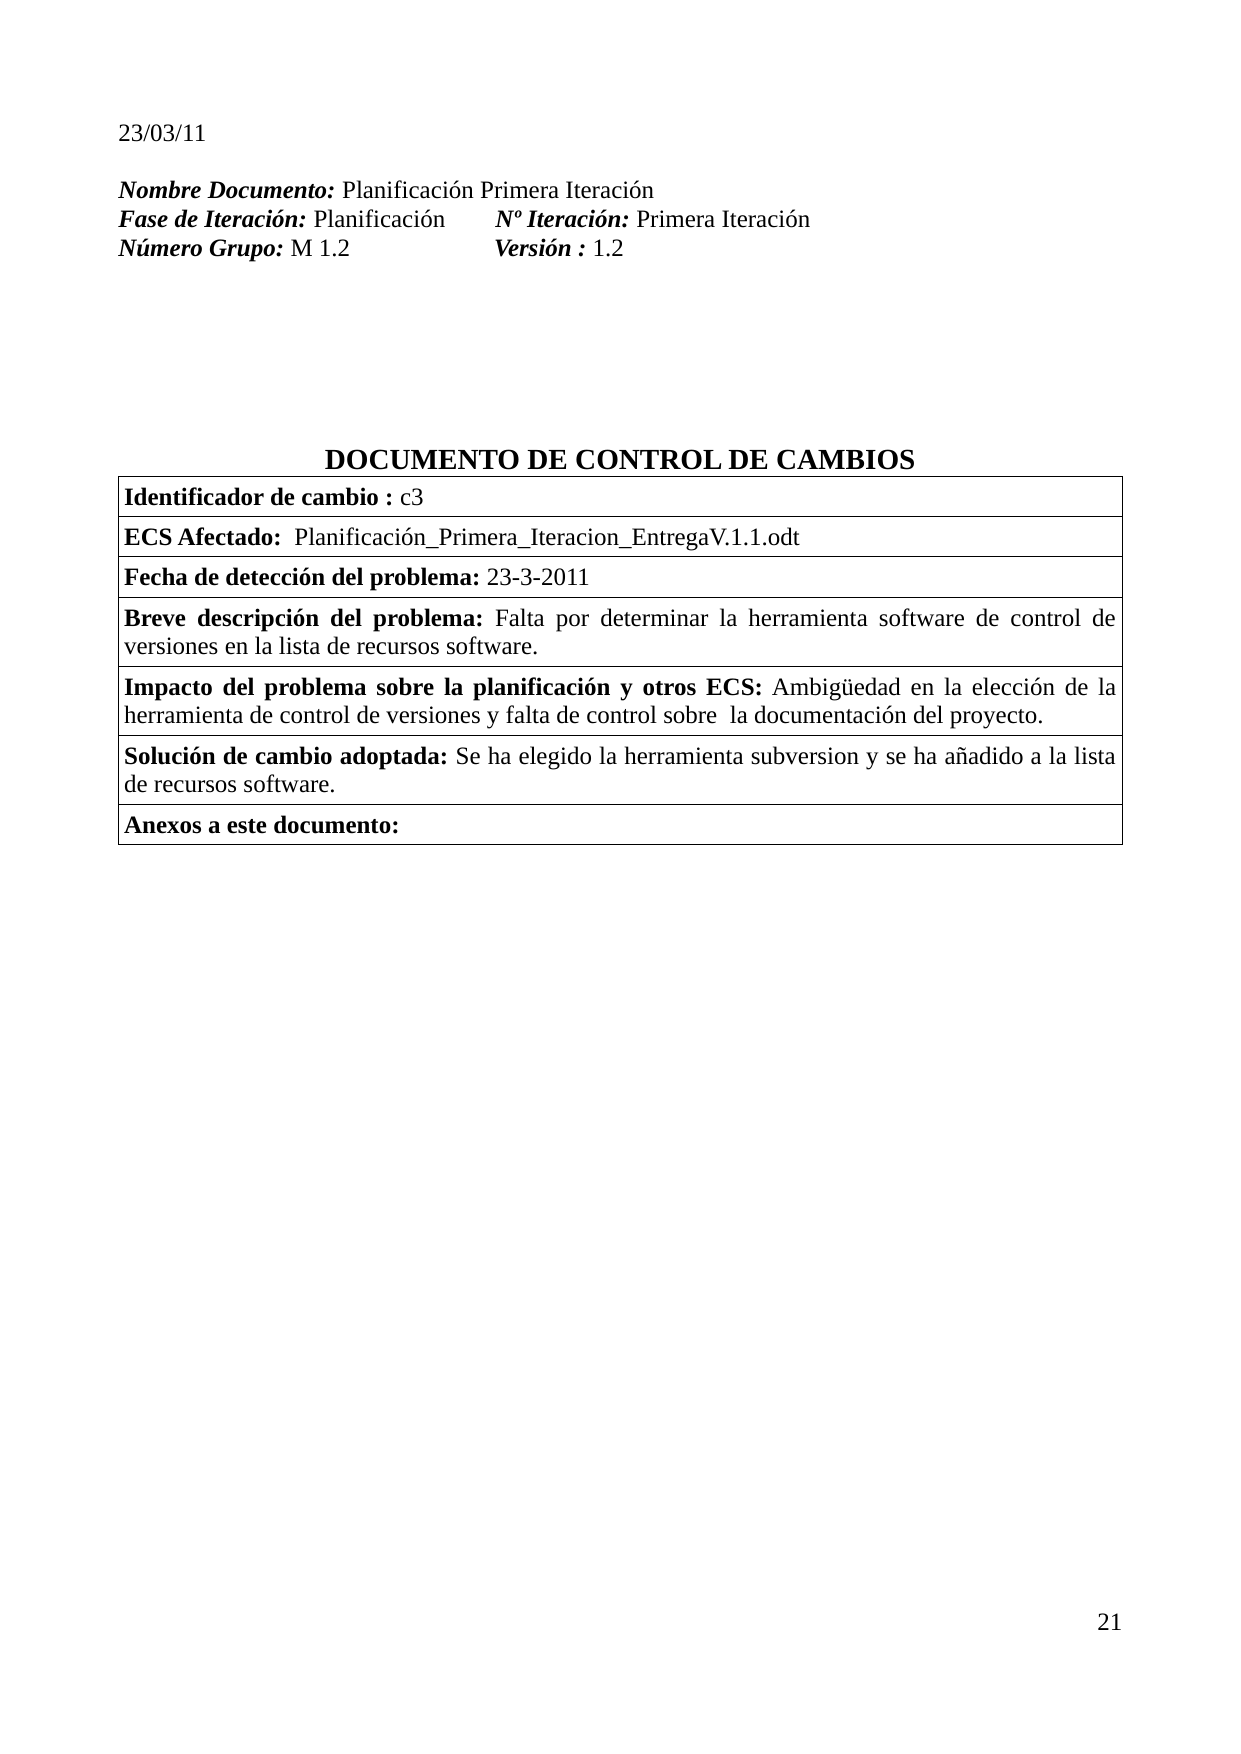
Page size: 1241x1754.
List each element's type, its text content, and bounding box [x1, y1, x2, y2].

text DOCUMENTO DE CONTROL DE CAMBIOS [118, 442, 1122, 476]
table_cell Fecha de detección del problema: 23-3-2011 [119, 557, 1122, 597]
table_cell Breve descripción del problema: Falta por determinar la herramienta software de control de versiones en la lista de recursos software. [119, 598, 1122, 666]
table_cell Impacto del problema sobre la planificación y otros ECS: Ambigüedad en la elección de la herramienta de control de versiones y falta de control sobre la documentación del proyecto. [119, 667, 1122, 735]
table_header Identificador de cambio : c3 [119, 477, 1122, 516]
table_cell Anexos a este documento: [119, 805, 1122, 844]
table_cell ECS Afectado: Planificación_Primera_Iteracion_EntregaV.1.1.odt [119, 517, 1122, 556]
table_cell Solución de cambio adoptada: Se ha elegido la herramienta subversion y se ha añadido a la lista de recursos software. [119, 736, 1122, 804]
